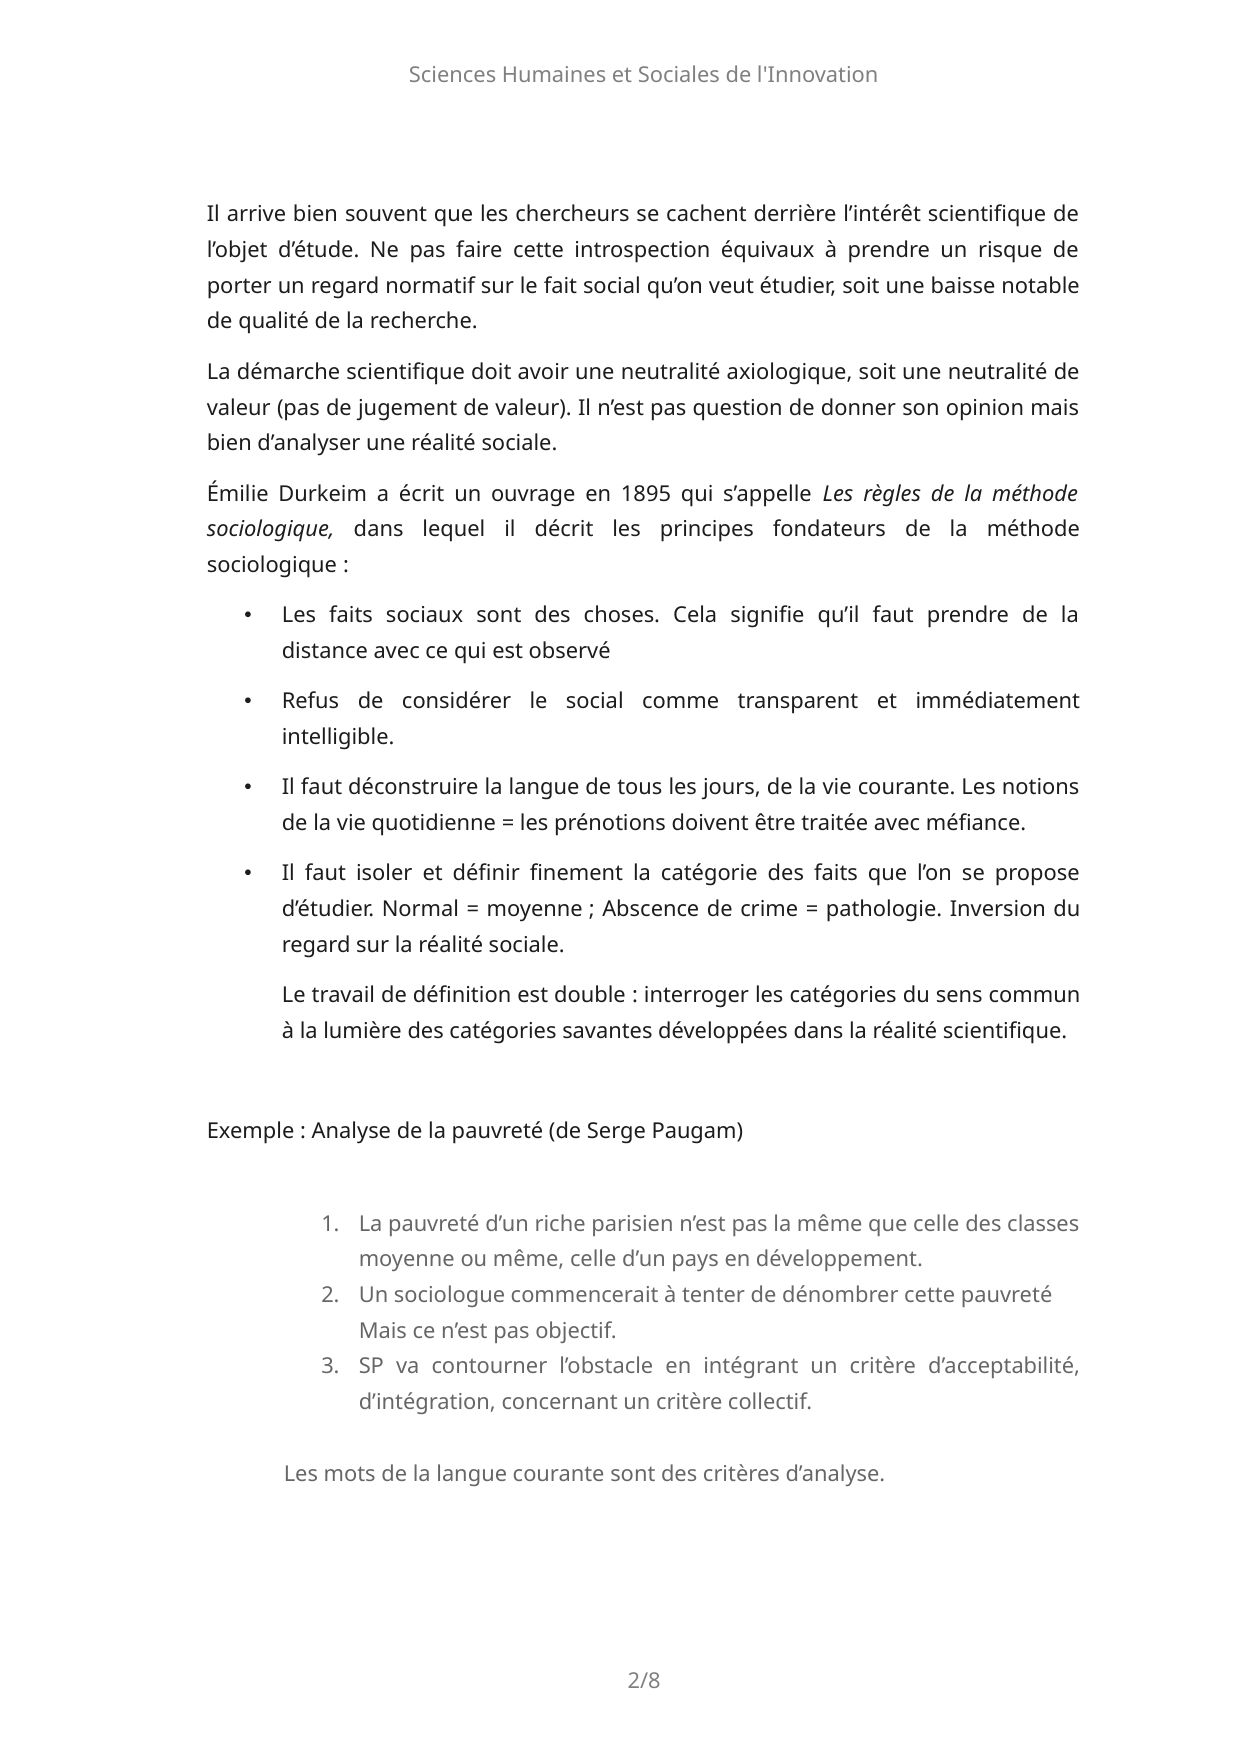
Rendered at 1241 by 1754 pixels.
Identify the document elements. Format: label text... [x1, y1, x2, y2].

text Il arrive bien souvent que les chercheurs se cachent derrière l’intérêt scientifique de l’objet d’étude. Ne pas faire cette introspection équivaux à prendre un risque de porter un regard normatif sur le fait social qu’on veut étudier, soit une baisse notable de qualité de la recherche. [207, 198, 1081, 335]
list SP va contourner l’obstacle en intégrant un critère d’acceptabilité, d’intégration, concernant un critère collectif. [321, 1350, 1081, 1416]
list Les faits sociaux sont des choses. Cela signifie qu’il faut prendre de la distance avec ce qui est observé [244, 599, 1081, 665]
text La démarche scientifique doit avoir une neutralité axiologique, soit une neutralité de valeur (pas de jugement de valeur). Il n’est pas question de donner son opinion mais bien d’analyser une réalité sociale. [207, 356, 1081, 457]
list La pauvreté d’un riche parisien n’est pas la même que celle des classes moyenne ou même, celle d’un pays en développement. [321, 1207, 1081, 1273]
text Exemple : Analyse de la pauvreté (de Serge Paugam) [207, 1116, 1081, 1145]
list Il faut isoler et définir finement la catégorie des faits que l’on se propose d’étudier. Normal = moyenne ; Abscence de crime = pathologie. Inversion du regard sur la réalité sociale. [244, 857, 1081, 959]
list Il faut déconstruire la langue de tous les jours, de la vie courante. Les notions de la vie quotidienne = les prénotions doivent être traitée avec méfiance. [244, 771, 1081, 837]
list Mais ce n’est pas objectif. [321, 1315, 1081, 1344]
list Le travail de définition est double : interroger les catégories du sens commun à la lumière des catégories savantes développées dans la réalité scientifique. [244, 979, 1081, 1045]
text Émilie Durkeim a écrit un ouvrage en 1895 qui s’appelle Les règles de la méthode sociologique, dans lequel il décrit les principes fondateurs de la méthode sociologique : [207, 477, 1081, 579]
text Les mots de la langue courante sont des critères d’analyse. [283, 1458, 1022, 1487]
list Refus de considérer le social comme transparent et immédiatement intelligible. [244, 685, 1081, 751]
list Un sociologue commencerait à tenter de dénombrer cette pauvreté [321, 1279, 1081, 1309]
